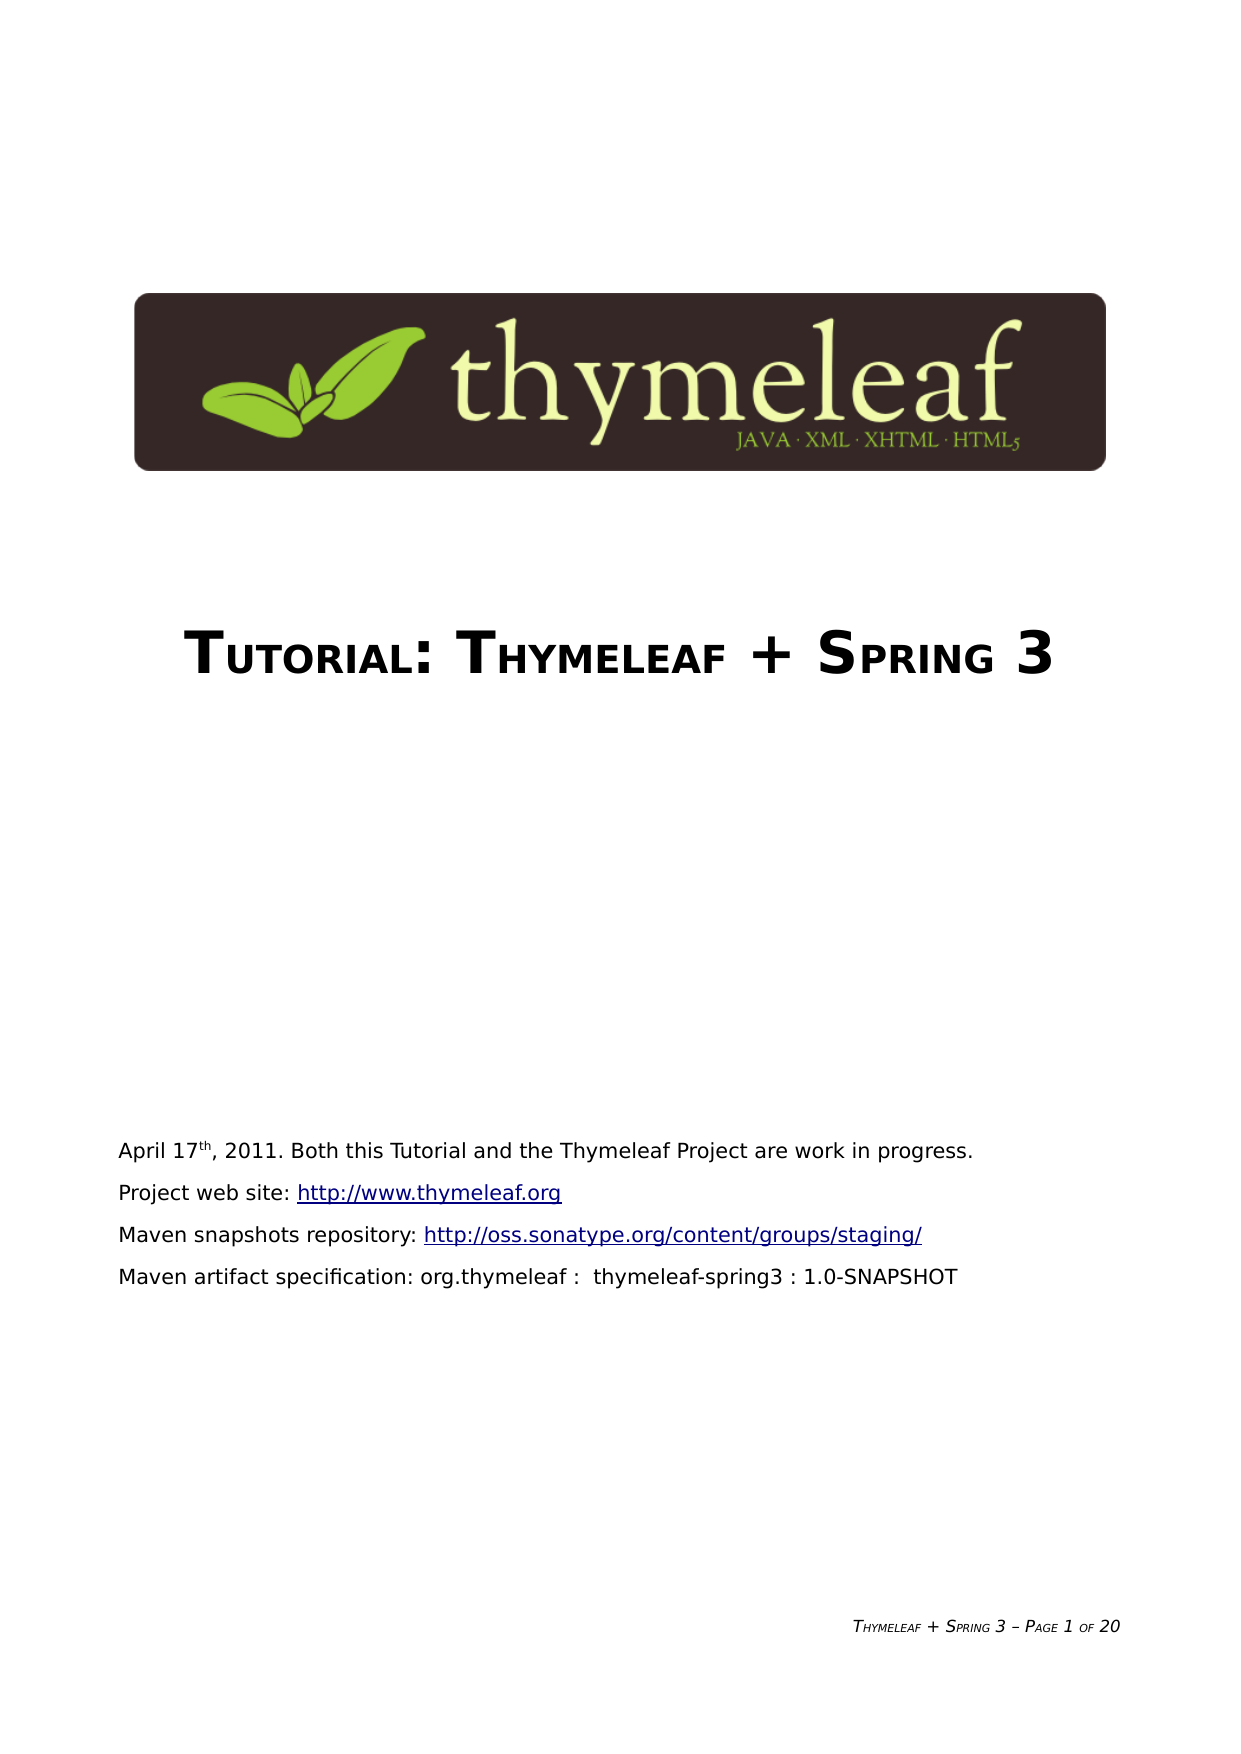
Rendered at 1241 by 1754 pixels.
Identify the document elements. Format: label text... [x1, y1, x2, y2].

title Tutorial: Thymeleaf + Spring 3 [118, 620, 1122, 688]
text Project web site: http://www.thymeleaf.org [118, 1181, 1122, 1206]
text April 17th, 2011. Both this Tutorial and the Thymeleaf Project are work in progress. [118, 1139, 1122, 1164]
text Maven snapshots repository: http://oss.sonatype.org/content/groups/staging/ [118, 1223, 1122, 1248]
picture [134, 293, 1106, 471]
text Maven artifact specification: org.thymeleaf : thymeleaf-spring3 : 1.0-SNAPSHOT [118, 1265, 1122, 1289]
